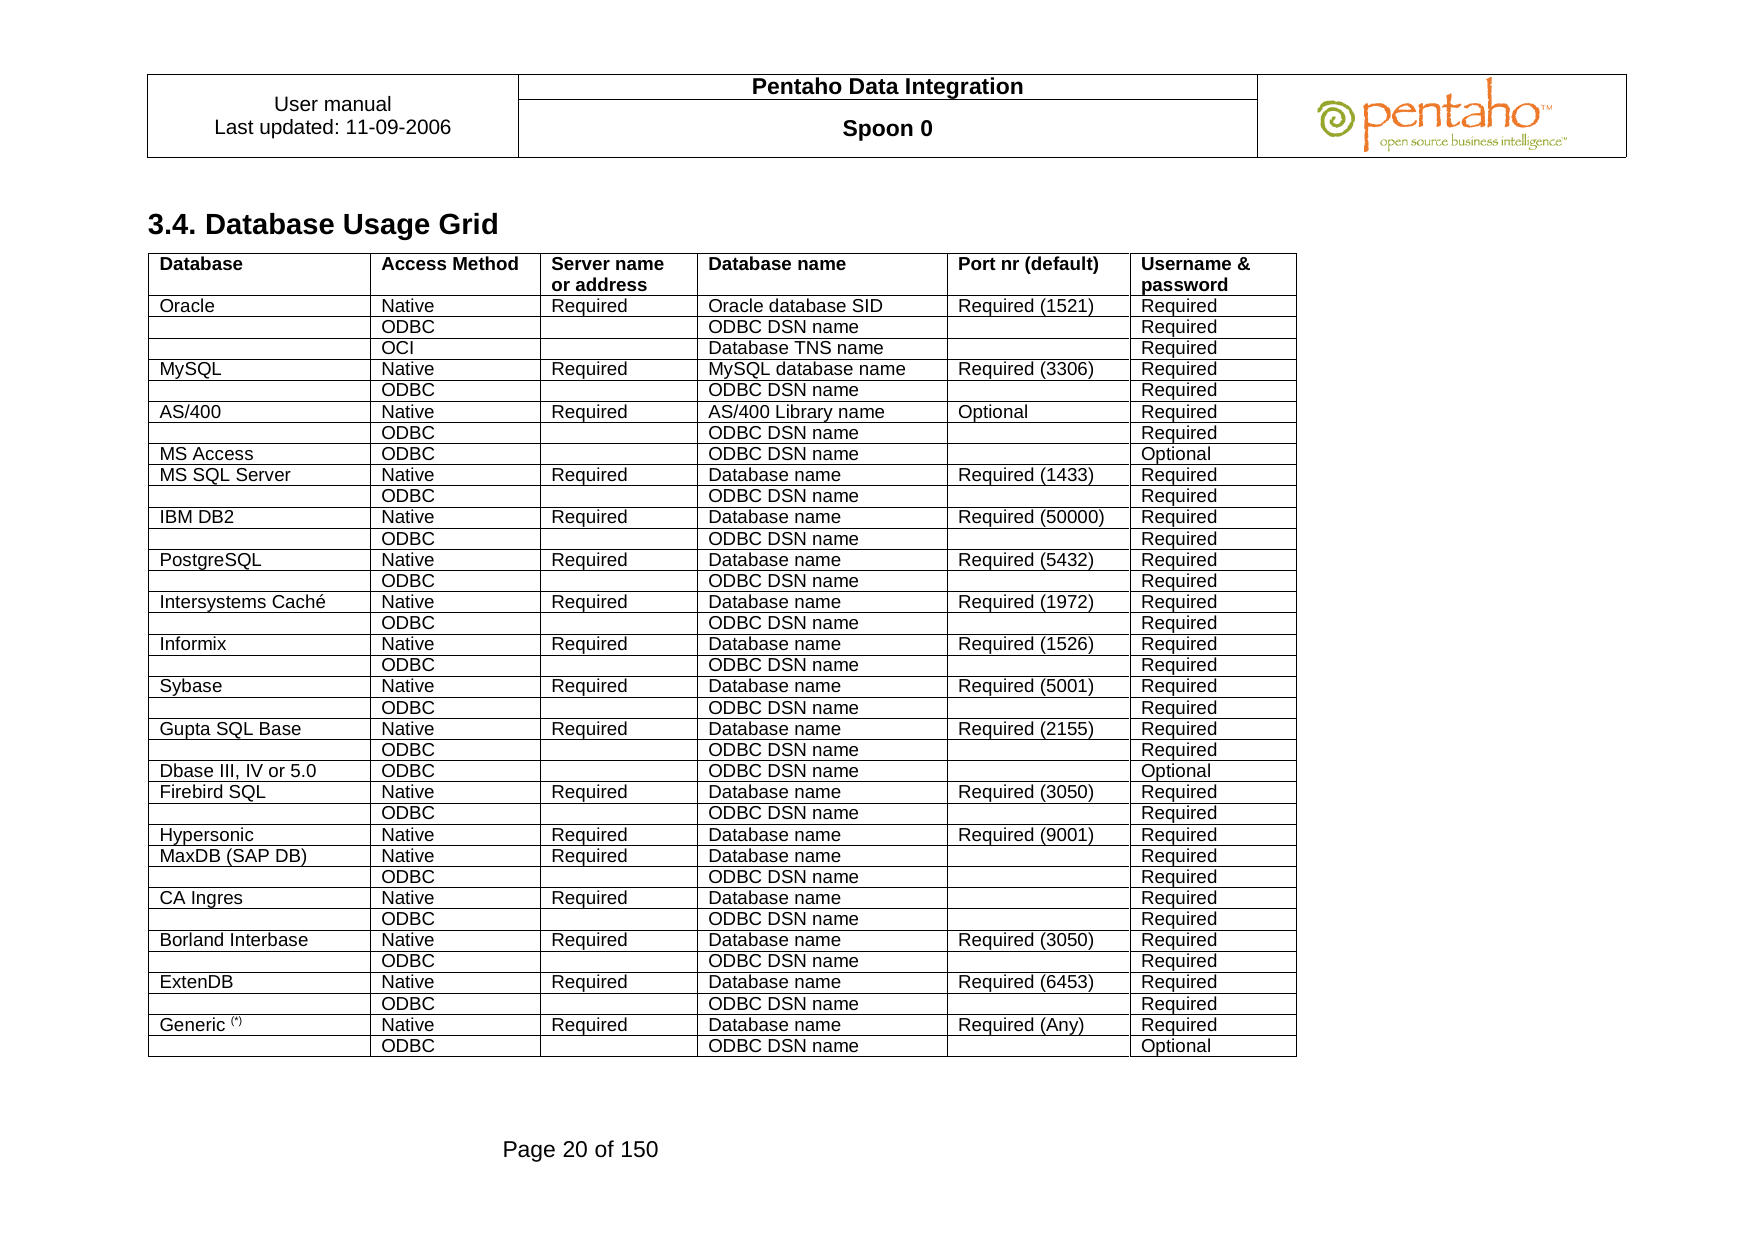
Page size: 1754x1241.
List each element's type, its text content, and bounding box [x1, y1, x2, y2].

table_cell [149, 994, 370, 1014]
table_cell [541, 339, 697, 359]
table_cell ExtenDB [149, 973, 370, 993]
table_cell [948, 952, 1129, 972]
table_cell Database name [698, 888, 947, 908]
table_cell Native [371, 465, 540, 485]
table_cell ODBC DSN name [698, 486, 947, 507]
table_cell Native [371, 508, 540, 528]
table_cell Required (Any) [948, 1015, 1129, 1035]
table_cell Required (1526) [948, 635, 1129, 655]
table_cell [149, 571, 370, 591]
subtitle Database Usage Grid [148, 208, 1627, 241]
table_cell [541, 317, 697, 338]
table_cell Required [541, 465, 697, 485]
table_cell [541, 529, 697, 549]
table_cell Required [541, 296, 697, 316]
table_cell [948, 571, 1129, 591]
table_cell Required [541, 360, 697, 380]
table_cell Database name [698, 973, 947, 993]
table_cell OCI [371, 339, 540, 359]
table_cell [948, 656, 1129, 676]
table_cell Native [371, 846, 540, 866]
table_cell [948, 613, 1129, 634]
table_cell Required [1131, 402, 1296, 422]
table_cell ODBC [371, 909, 540, 930]
table_cell ODBC DSN name [698, 381, 947, 401]
table_cell Required [1131, 529, 1296, 549]
table_cell Required [1131, 994, 1296, 1014]
table_cell ODBC [371, 1036, 540, 1056]
table_cell ODBC [371, 613, 540, 634]
table_cell Database name [698, 846, 947, 866]
table_cell [541, 909, 697, 930]
table_cell Database name [698, 508, 947, 528]
table_cell [149, 339, 370, 359]
table_cell ODBC [371, 571, 540, 591]
table_cell Required [1131, 486, 1296, 507]
table_cell [149, 909, 370, 930]
table_cell [948, 444, 1129, 464]
table_cell [541, 994, 697, 1014]
table_cell ODBC DSN name [698, 740, 947, 760]
table_cell Required [1131, 846, 1296, 866]
table_cell MySQL database name [698, 360, 947, 380]
table_cell [541, 656, 697, 676]
table_header Database name [698, 254, 947, 295]
table_cell Required (5001) [948, 677, 1129, 697]
table_cell Required [1131, 613, 1296, 634]
table_cell ODBC DSN name [698, 994, 947, 1014]
table_cell ODBC [371, 994, 540, 1014]
table_cell Native [371, 402, 540, 422]
table_cell Required [1131, 698, 1296, 718]
table_cell Native [371, 550, 540, 570]
table_cell Database TNS name [698, 339, 947, 359]
table_cell Required [1131, 931, 1296, 951]
table_cell Informix [149, 635, 370, 655]
table_cell ODBC DSN name [698, 613, 947, 634]
table_cell ODBC DSN name [698, 952, 947, 972]
table_cell [948, 994, 1129, 1014]
table_header Server name or address [541, 254, 697, 295]
table_cell [948, 529, 1129, 549]
table_cell Required [1131, 656, 1296, 676]
table_cell Native [371, 592, 540, 612]
table_cell Database name [698, 465, 947, 485]
table_cell [541, 740, 697, 760]
table_cell Required (50000) [948, 508, 1129, 528]
table_cell Required [1131, 973, 1296, 993]
table_cell Firebird SQL [149, 782, 370, 803]
table_cell [948, 804, 1129, 824]
table_cell Required [1131, 635, 1296, 655]
table_cell Required [1131, 508, 1296, 528]
table_cell Required [541, 719, 697, 739]
table_cell MS SQL Server [149, 465, 370, 485]
table_cell AS/400 [149, 402, 370, 422]
table_cell [541, 486, 697, 507]
table_cell Required [1131, 1015, 1296, 1035]
table_cell ODBC DSN name [698, 761, 947, 781]
table_header Access Method [371, 254, 540, 295]
table_cell Required (1433) [948, 465, 1129, 485]
table_cell ODBC DSN name [698, 423, 947, 443]
table_cell Required (9001) [948, 825, 1129, 845]
table_cell Native [371, 719, 540, 739]
table_cell [948, 381, 1129, 401]
table_cell Oracle database SID [698, 296, 947, 316]
table_cell Required (1972) [948, 592, 1129, 612]
table_cell Required (6453) [948, 973, 1129, 993]
table_header Username & password [1131, 254, 1296, 295]
table_cell [149, 740, 370, 760]
table_cell [948, 846, 1129, 866]
table_cell [149, 804, 370, 824]
table_cell [541, 1036, 697, 1056]
table_cell [541, 867, 697, 887]
table_cell CA Ingres [149, 888, 370, 908]
table_cell Generic (*) [149, 1015, 370, 1035]
table_cell Required [1131, 888, 1296, 908]
table_header Port nr (default) [948, 254, 1129, 295]
table_cell Required [1131, 360, 1296, 380]
table_cell Required [1131, 677, 1296, 697]
table_cell Native [371, 931, 540, 951]
table_cell [541, 381, 697, 401]
table_cell [541, 698, 697, 718]
table_cell Native [371, 782, 540, 803]
table_cell Database name [698, 677, 947, 697]
table_cell Required [541, 846, 697, 866]
table_cell Required [541, 635, 697, 655]
table_cell Required [1131, 550, 1296, 570]
table_cell Required [1131, 339, 1296, 359]
table_cell Database name [698, 782, 947, 803]
table_cell AS/400 Library name [698, 402, 947, 422]
table_cell Required [541, 825, 697, 845]
table_cell Required [541, 592, 697, 612]
table_cell [541, 804, 697, 824]
table_cell Required [1131, 952, 1296, 972]
table_cell Required (1521) [948, 296, 1129, 316]
table_cell Native [371, 825, 540, 845]
table_cell Required (5432) [948, 550, 1129, 570]
table_cell [948, 740, 1129, 760]
table_cell Database name [698, 592, 947, 612]
table_cell Required [541, 402, 697, 422]
table_cell Required [541, 782, 697, 803]
table_header Database [149, 254, 370, 295]
table_cell [948, 1036, 1129, 1056]
table_cell [541, 613, 697, 634]
table_cell [149, 698, 370, 718]
table_cell ODBC [371, 761, 540, 781]
table_cell PostgreSQL [149, 550, 370, 570]
table_cell [948, 423, 1129, 443]
table_cell Borland Interbase [149, 931, 370, 951]
table_cell [149, 423, 370, 443]
table_cell ODBC DSN name [698, 317, 947, 338]
table_cell ODBC DSN name [698, 571, 947, 591]
table_cell ODBC [371, 529, 540, 549]
table_cell ODBC DSN name [698, 444, 947, 464]
table_cell [149, 486, 370, 507]
table_cell [948, 698, 1129, 718]
table_cell Required [1131, 719, 1296, 739]
table_cell Required [1131, 740, 1296, 760]
table_cell Database name [698, 550, 947, 570]
table_cell Native [371, 360, 540, 380]
table_cell Optional [1131, 444, 1296, 464]
table_cell Required [1131, 465, 1296, 485]
table_cell [948, 888, 1129, 908]
table_cell Required [1131, 825, 1296, 845]
table_cell Native [371, 296, 540, 316]
table_cell [149, 317, 370, 338]
table_cell [948, 761, 1129, 781]
table_cell ODBC DSN name [698, 804, 947, 824]
table_cell MaxDB (SAP DB) [149, 846, 370, 866]
table_cell Native [371, 973, 540, 993]
table_cell [948, 339, 1129, 359]
table_cell [149, 381, 370, 401]
table_cell [541, 952, 697, 972]
table_cell Required (3050) [948, 931, 1129, 951]
table_cell Required [1131, 381, 1296, 401]
table_cell Required [1131, 423, 1296, 443]
table_cell ODBC DSN name [698, 1036, 947, 1056]
table_cell ODBC DSN name [698, 656, 947, 676]
table_cell Database name [698, 719, 947, 739]
table_cell Sybase [149, 677, 370, 697]
table_cell Database name [698, 635, 947, 655]
table_cell Native [371, 888, 540, 908]
table_cell Required [541, 550, 697, 570]
table_cell Required [541, 931, 697, 951]
table_cell Required [1131, 909, 1296, 930]
table_cell Required (2155) [948, 719, 1129, 739]
table_cell ODBC [371, 444, 540, 464]
table_cell Required (3306) [948, 360, 1129, 380]
table_cell ODBC DSN name [698, 529, 947, 549]
table_cell [149, 613, 370, 634]
table_cell Required [1131, 571, 1296, 591]
table_cell Required [1131, 592, 1296, 612]
table_cell ODBC [371, 804, 540, 824]
table_cell Oracle [149, 296, 370, 316]
table_cell [149, 952, 370, 972]
table_cell ODBC [371, 317, 540, 338]
table_cell ODBC [371, 656, 540, 676]
table_cell MySQL [149, 360, 370, 380]
table_cell [149, 656, 370, 676]
table_cell [948, 317, 1129, 338]
table_cell Native [371, 635, 540, 655]
table_cell Required [1131, 782, 1296, 803]
table_cell ODBC DSN name [698, 698, 947, 718]
table_cell Optional [1131, 761, 1296, 781]
table_cell Gupta SQL Base [149, 719, 370, 739]
table_cell Required [541, 1015, 697, 1035]
table_cell [149, 529, 370, 549]
table_cell Hypersonic [149, 825, 370, 845]
table_cell Required [541, 508, 697, 528]
table_cell Intersystems Caché [149, 592, 370, 612]
table_cell ODBC [371, 867, 540, 887]
table_cell [948, 867, 1129, 887]
table_cell ODBC [371, 423, 540, 443]
table_cell Required [541, 973, 697, 993]
table_cell Optional [1131, 1036, 1296, 1056]
table_cell Database name [698, 931, 947, 951]
table_cell Required [1131, 296, 1296, 316]
table_cell [541, 571, 697, 591]
table_cell Database name [698, 825, 947, 845]
table_cell [948, 909, 1129, 930]
table_cell ODBC DSN name [698, 909, 947, 930]
table_cell [541, 423, 697, 443]
table_cell Dbase III, IV or 5.0 [149, 761, 370, 781]
table_cell ODBC [371, 698, 540, 718]
table_cell Required [541, 677, 697, 697]
table_cell [149, 867, 370, 887]
table_cell Required [541, 888, 697, 908]
table_cell MS Access [149, 444, 370, 464]
table_cell [541, 761, 697, 781]
table_cell Database name [698, 1015, 947, 1035]
table_cell Native [371, 677, 540, 697]
table_cell ODBC DSN name [698, 867, 947, 887]
table_cell [948, 486, 1129, 507]
table_cell [541, 444, 697, 464]
table_cell IBM DB2 [149, 508, 370, 528]
table_cell Native [371, 1015, 540, 1035]
table_cell ODBC [371, 381, 540, 401]
table_cell ODBC [371, 952, 540, 972]
table_cell Required [1131, 867, 1296, 887]
table_cell Required [1131, 804, 1296, 824]
table_cell ODBC [371, 740, 540, 760]
table_cell [149, 1036, 370, 1056]
table_cell ODBC [371, 486, 540, 507]
table_cell Required [1131, 317, 1296, 338]
table_cell Optional [948, 402, 1129, 422]
table_cell Required (3050) [948, 782, 1129, 803]
